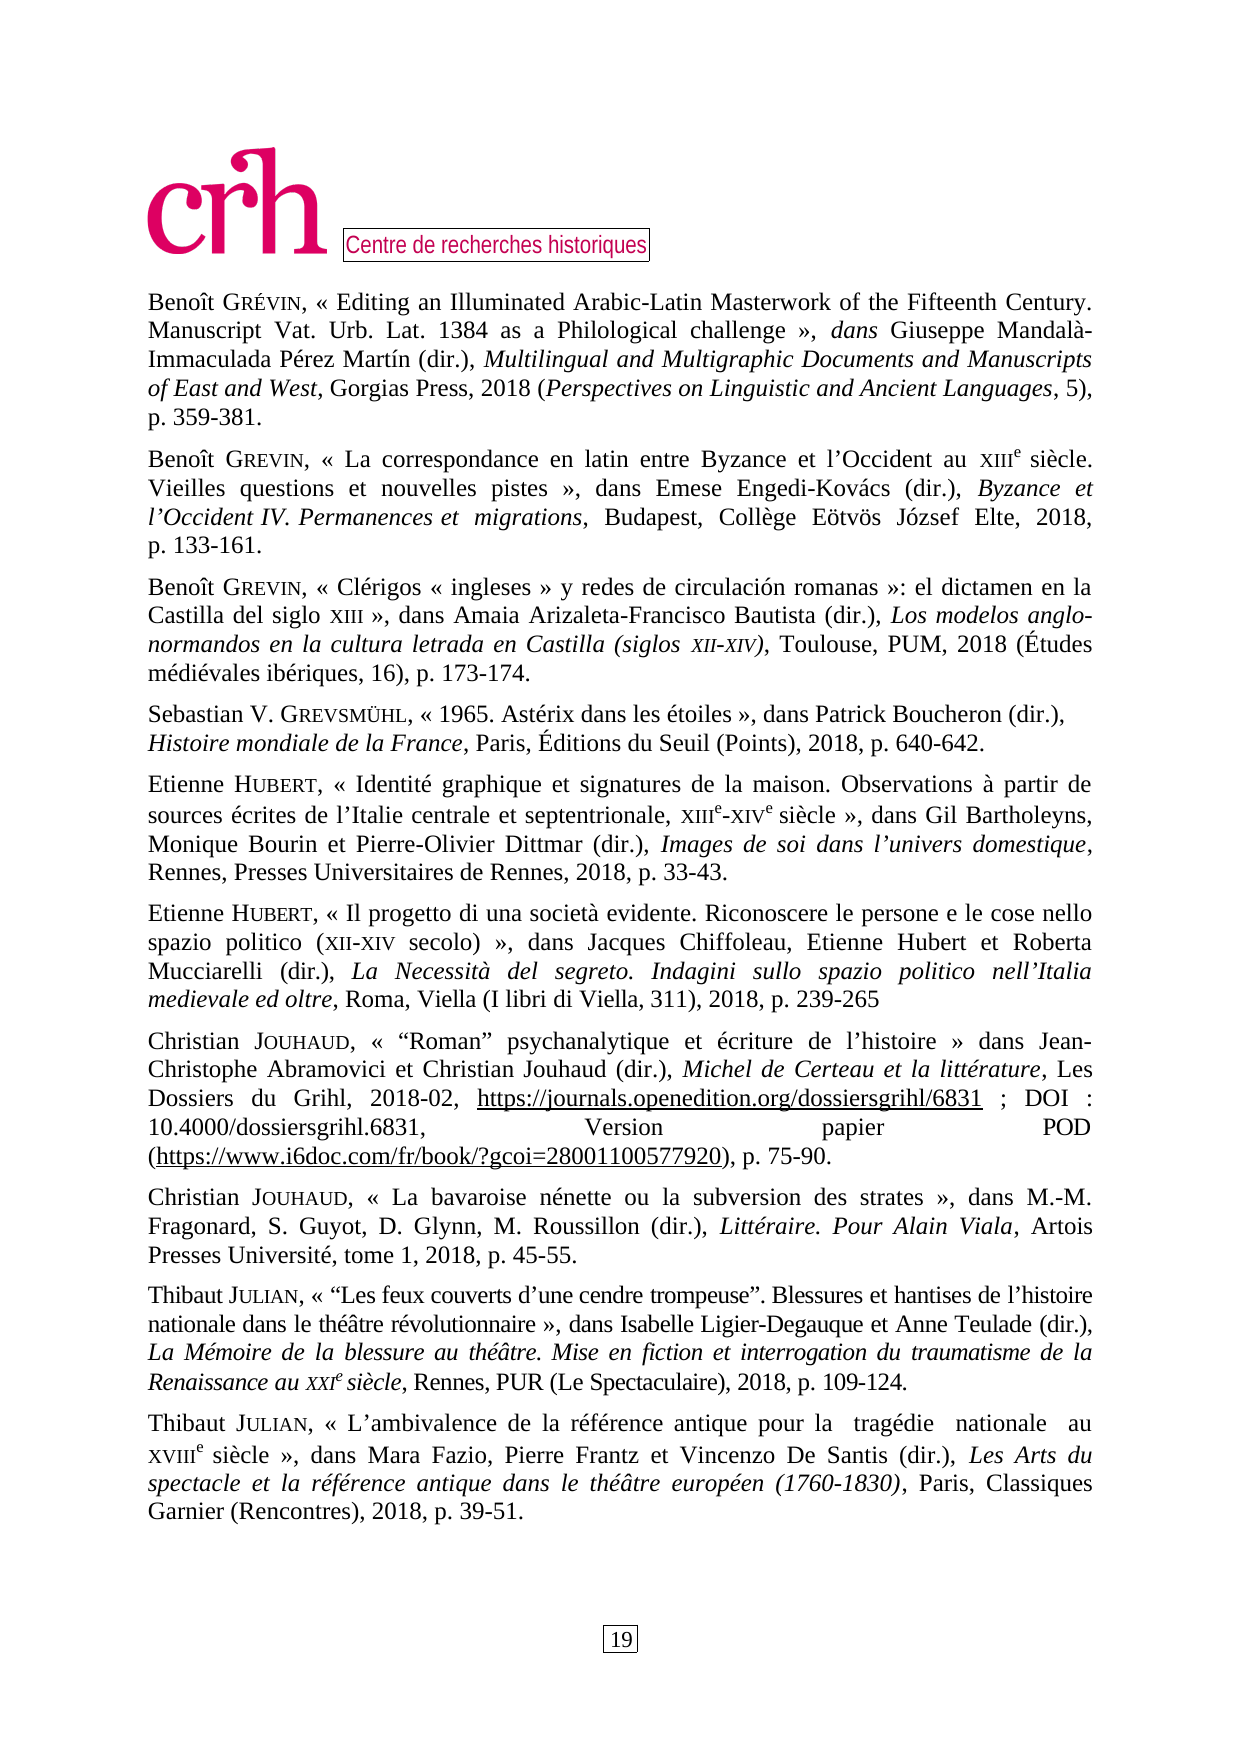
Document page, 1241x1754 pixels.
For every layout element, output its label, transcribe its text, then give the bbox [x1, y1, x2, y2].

text Benoît GREVIN, « Clérigos « ingleses » y redes de circulación romanas »: el dictamen en la Castilla del siglo XIII », dans Amaia Arizaleta-Francisco Bautista (dir.), Los modelos anglo- normandos en la cultura letrada en Castilla (siglos XII-XIV), Toulouse, PUM, 2018 (Études médiévales ibériques, 16), p. 173-174. [148, 572, 1093, 687]
text Thibaut JULIAN, « L’ambivalence de la référence antique pour la tragédie nationale au XVIIIe siècle », dans Mara Fazio, Pierre Frantz et Vincenzo De Santis (dir.), Les Arts du spectacle et la référence antique dans le théâtre européen (1760-1830), Paris, Classiques Garnier (Rencontres), 2018, p. 39-51. [148, 1409, 1093, 1525]
text Histoire mondiale de la France, Paris, Éditions du Seuil (Points), 2018, p. 640-642. [148, 728, 1105, 757]
text Etienne HUBERT, « Identité graphique et signatures de la maison. Observations à partir de sources écrites de l’Italie centrale et septentrionale, XIIIe-XIVe siècle », dans Gil Bartholeyns, Monique Bourin et Pierre-Olivier Dittmar (dir.), Images de soi dans l’univers domestique, Rennes, Presses Universitaires de Rennes, 2018, p. 33-43. [148, 770, 1093, 886]
text Thibaut JULIAN, « “Les feux couverts d’une cendre trompeuse”. Blessures et hantises de l’histoire nationale dans le théâtre révolutionnaire », dans Isabelle Ligier-Degauque et Anne Teulade (dir.), La Mémoire de la blessure au théâtre. Mise en fiction et interrogation du traumatisme de la Renaissance au XXIe siècle, Rennes, PUR (Le Spectaculaire), 2018, p. 109-124. [148, 1281, 1093, 1396]
text Etienne HUBERT, « Il progetto di una società evidente. Riconoscere le persone e le cose nello spazio politico (XII-XIV secolo) », dans Jacques Chiffoleau, Etienne Hubert et Roberta Mucciarelli (dir.), La Necessità del segreto. Indagini sullo spazio politico nell’Italia medievale ed oltre, Roma, Viella (I libri di Viella, 311), 2018, p. 239-265 [148, 898, 1093, 1013]
picture [147, 147, 327, 254]
text Christian JOUHAUD, « La bavaroise nénette ou la subversion des strates », dans M.-M. Fragonard, S. Guyot, D. Glynn, M. Roussillon (dir.), Littéraire. Pour Alain Viala, Artois Presses Université, tome 1, 2018, p. 45-55. [148, 1182, 1093, 1268]
text Benoît GRÉVIN, « Editing an Illuminated Arabic-Latin Masterwork of the Fifteenth Century. Manuscript Vat. Urb. Lat. 1384 as a Philological challenge », dans Giuseppe Mandalà- Immaculada Pérez Martín (dir.), Multilingual and Multigraphic Documents and Manuscripts of East and West, Gorgias Press, 2018 (Perspectives on Linguistic and Ancient Languages, 5), p. 359-381. [148, 287, 1093, 430]
text Sebastian V. GREVSMÜHL, « 1965. Astérix dans les étoiles », dans Patrick Boucheron (dir.), [148, 699, 1105, 728]
text Christian JOUHAUD, « “Roman” psychanalytique et écriture de l’histoire » dans Jean- Christophe Abramovici et Christian Jouhaud (dir.), Michel de Certeau et la littérature, Les Dossiers du Grihl, 2018-02, https://journals.openedition.org/dossiersgrihl/6831 ; DOI : 10.4000/dossiersgrihl.6831, Version papier POD (https://www.i6doc.com/fr/book/?gcoi=28001100577920), p. 75-90. [148, 1026, 1093, 1169]
text Benoît GREVIN, « La correspondance en latin entre Byzance et l’Occident au XIIIe siècle. Vieilles questions et nouvelles pistes », dans Emese Engedi-Kovács (dir.), Byzance et l’Occident IV. Permanences et migrations, Budapest, Collège Eötvös József Elte, 2018, p. 133-161. [148, 441, 1093, 559]
